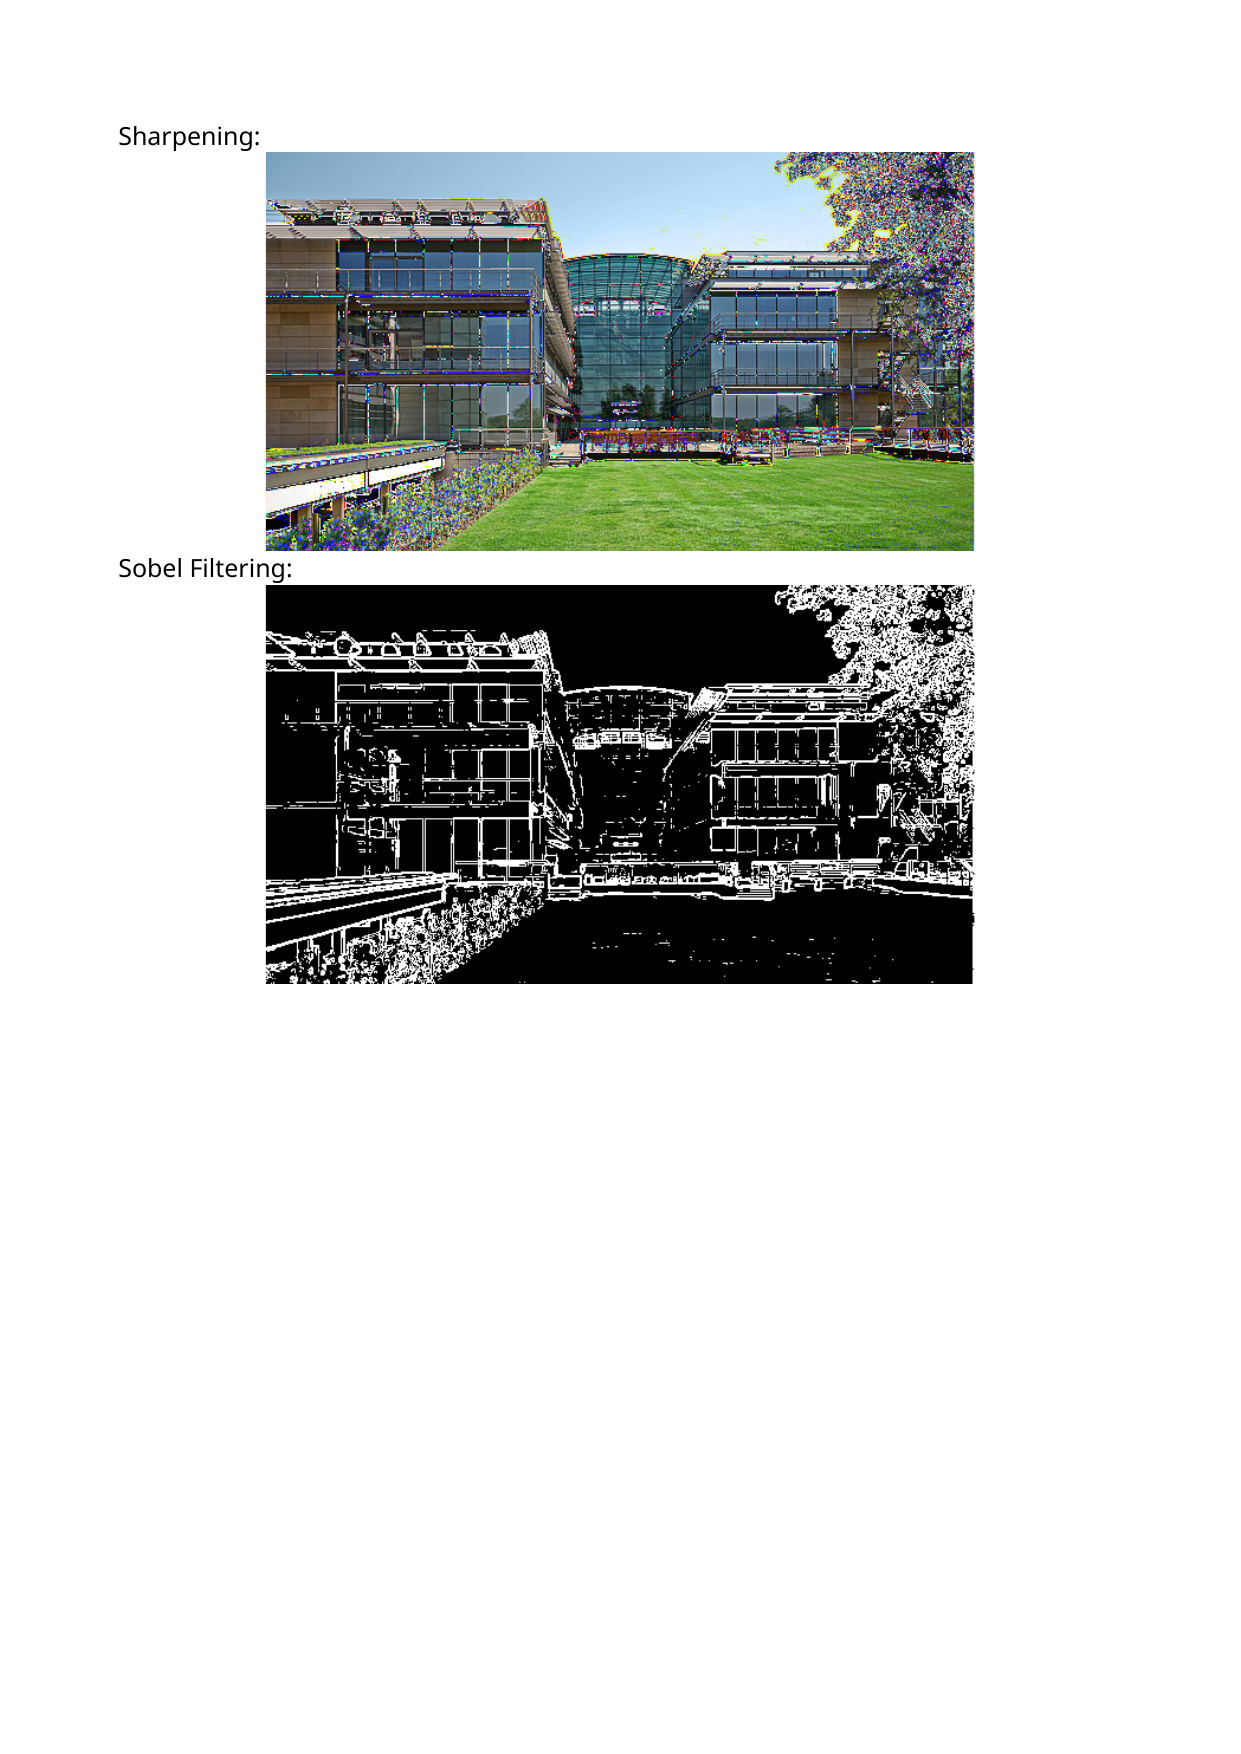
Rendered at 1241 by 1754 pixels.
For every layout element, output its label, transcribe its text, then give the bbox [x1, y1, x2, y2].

text Sharpening: [118, 118, 1122, 152]
text Sobel Filtering: [118, 152, 1122, 585]
picture [265, 585, 975, 984]
picture [265, 152, 975, 551]
